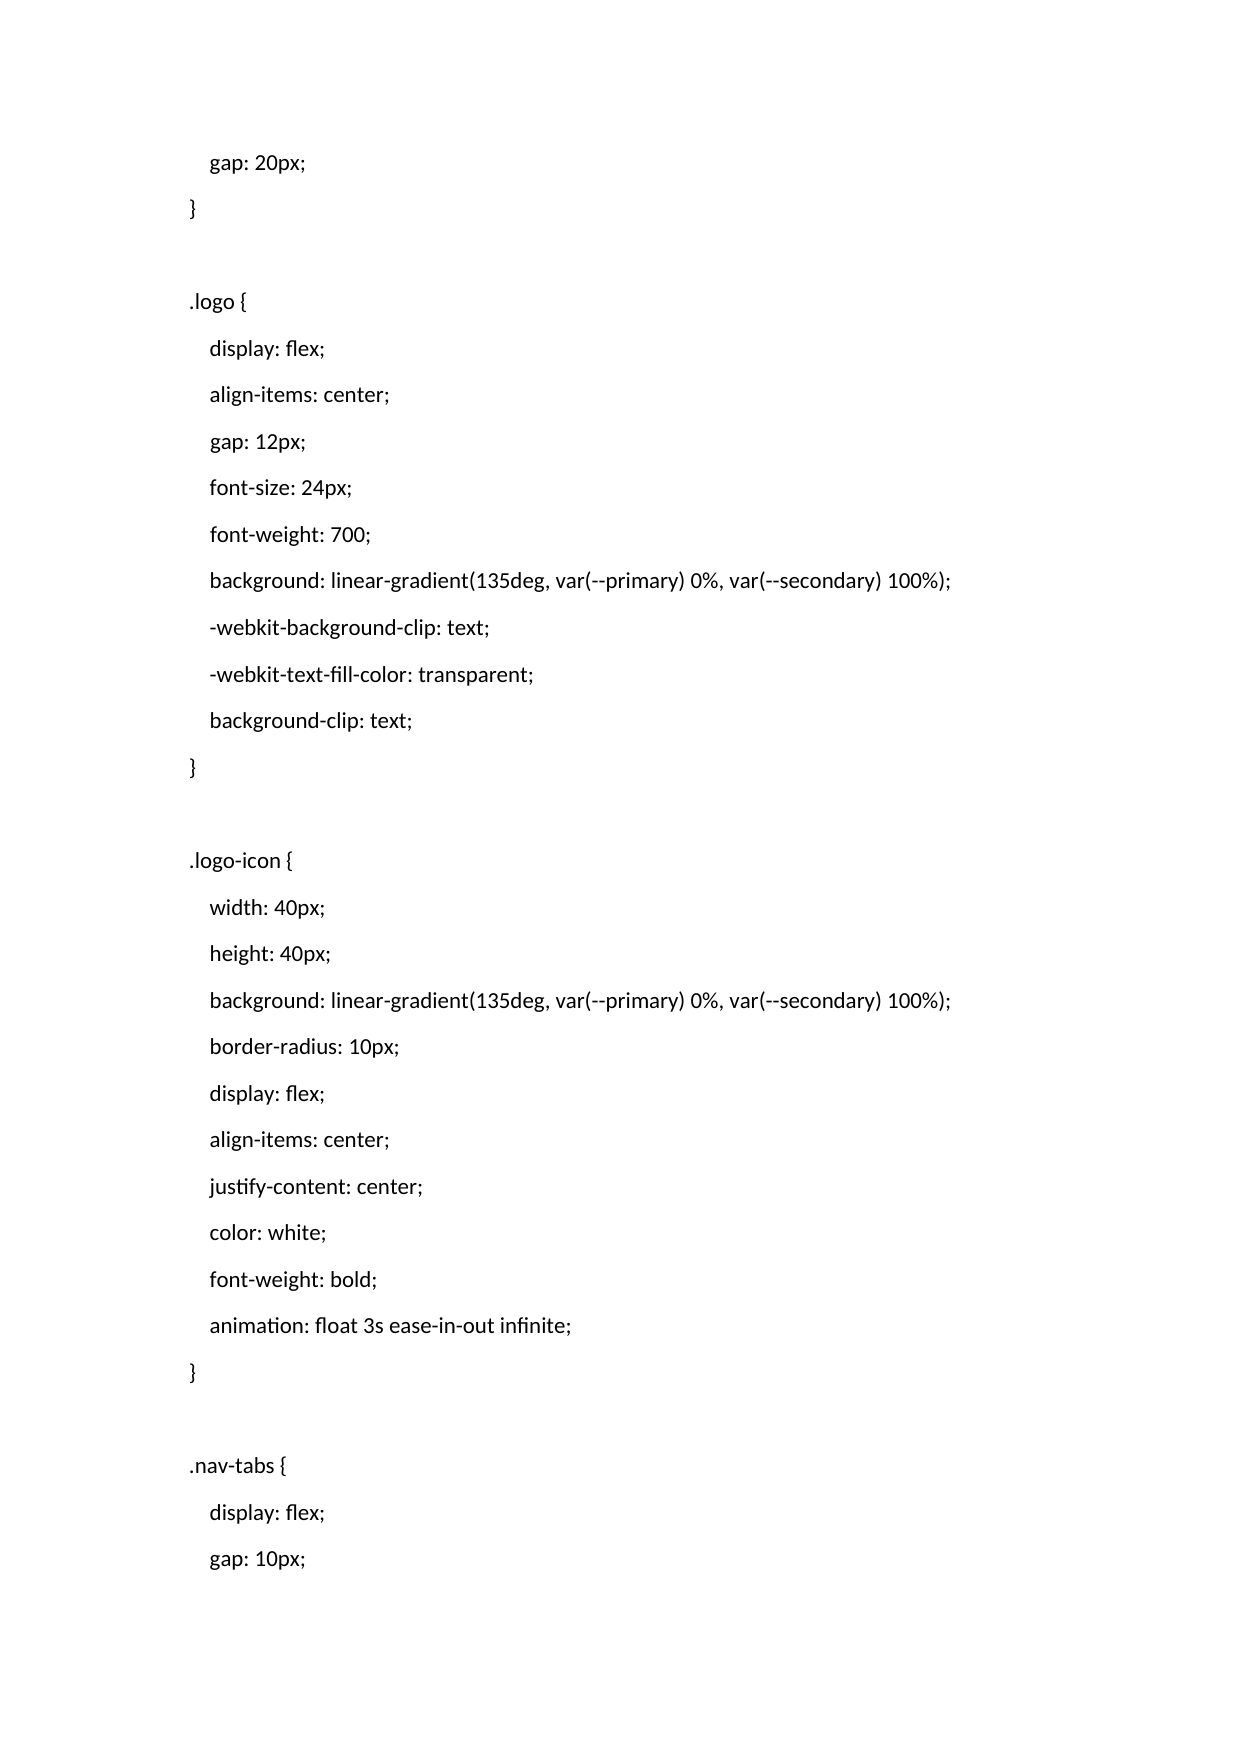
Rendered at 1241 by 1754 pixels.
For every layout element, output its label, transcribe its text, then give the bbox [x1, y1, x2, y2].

text } [148, 194, 1093, 222]
text display: flex; [148, 1079, 1093, 1107]
text } [148, 753, 1093, 781]
text background-clip: text; [148, 706, 1093, 734]
text height: 40px; [148, 939, 1093, 967]
text width: 40px; [148, 893, 1093, 921]
text font-weight: 700; [148, 520, 1093, 548]
text display: flex; [148, 1498, 1093, 1526]
text color: white; [148, 1218, 1093, 1247]
text } [148, 1358, 1093, 1386]
text font-weight: bold; [148, 1265, 1093, 1293]
text align-items: center; [148, 1125, 1093, 1153]
text background: linear-gradient(135deg, var(--primary) 0%, var(--secondary) 100%); [148, 567, 1093, 595]
text display: flex; [148, 334, 1093, 362]
text gap: 12px; [148, 427, 1093, 455]
text -webkit-background-clip: text; [148, 613, 1093, 641]
text -webkit-text-fill-color: transparent; [148, 660, 1093, 688]
text border-radius: 10px; [148, 1032, 1093, 1060]
text align-items: center; [148, 380, 1093, 408]
text background: linear-gradient(135deg, var(--primary) 0%, var(--secondary) 100%); [148, 986, 1093, 1014]
text .nav-tabs { [148, 1451, 1093, 1479]
text .logo { [148, 287, 1093, 315]
text font-size: 24px; [148, 473, 1093, 502]
text .logo-icon { [148, 846, 1093, 874]
text gap: 20px; [148, 148, 1093, 176]
text justify-content: center; [148, 1172, 1093, 1200]
text animation: float 3s ease-in-out infinite; [148, 1312, 1093, 1340]
text gap: 10px; [148, 1544, 1093, 1572]
